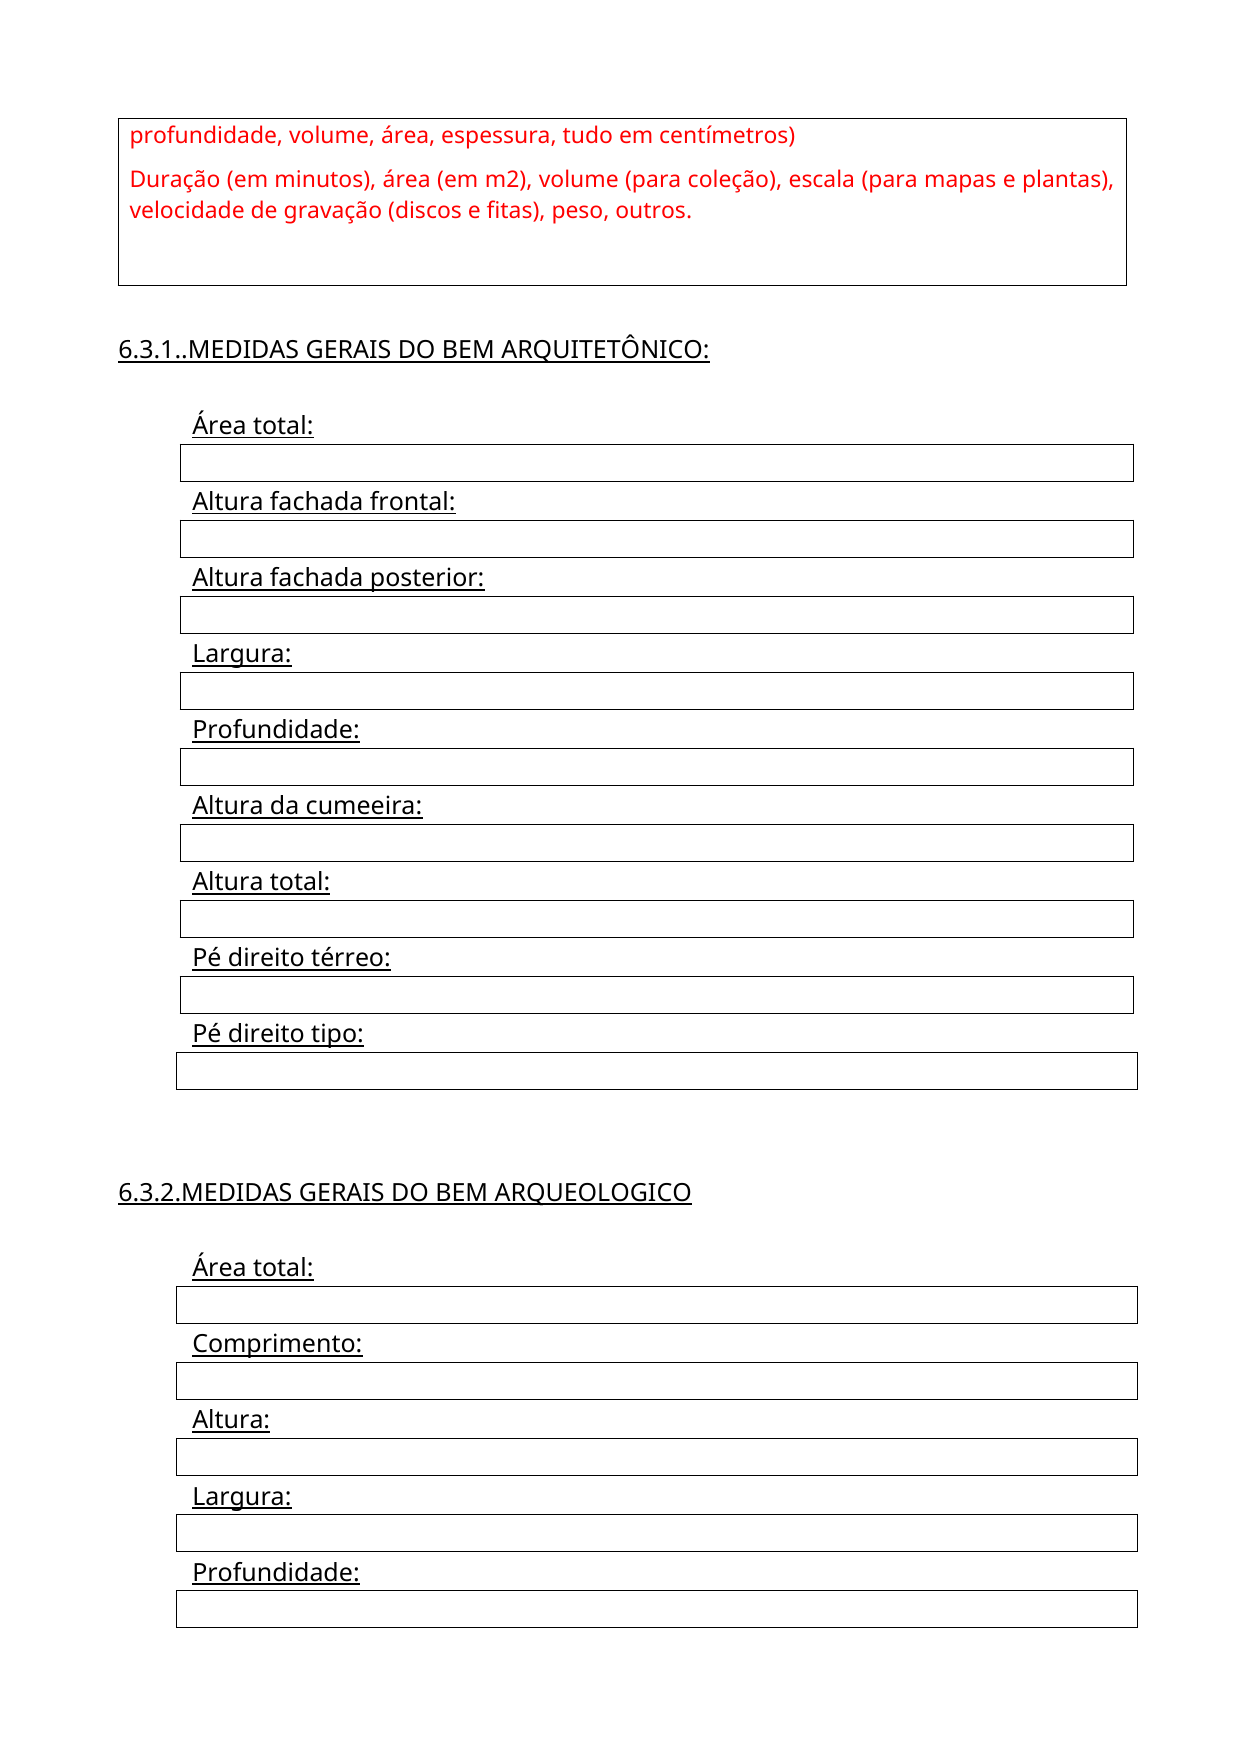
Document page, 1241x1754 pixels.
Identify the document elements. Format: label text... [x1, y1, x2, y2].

table_header [177, 1515, 1137, 1551]
table_header [181, 445, 1133, 481]
text Largura: [192, 636, 1122, 670]
text Altura fachada posterior: [192, 560, 1122, 594]
text Pé direito tipo: [192, 1016, 1122, 1050]
text Profundidade: [192, 1554, 1122, 1588]
text Pé direito térreo: [192, 940, 1122, 974]
table_header profundidade, volume, área, espessura, tudo em centímetros) Duração (em minutos), área (em m2), volume (para coleção), escala (para mapas e plantas), velocidade de gravação (discos e fitas), peso, outros. [119, 119, 1126, 284]
text Profundidade: [192, 712, 1122, 746]
table_header [181, 977, 1133, 1013]
text Área total: [192, 1250, 1122, 1284]
table_header [181, 749, 1133, 785]
text 6.3.2.MEDIDAS GERAIS DO BEM ARQUEOLOGICO [118, 1174, 1122, 1208]
table_header [181, 673, 1133, 709]
table_header [181, 597, 1133, 633]
table_header [177, 1287, 1137, 1323]
text Área total: [192, 408, 1122, 442]
table_header [177, 1363, 1137, 1399]
text Altura total: [192, 864, 1122, 898]
table_header [181, 521, 1133, 557]
text Altura fachada frontal: [192, 484, 1122, 518]
text 6.3.1..MEDIDAS GERAIS DO BEM ARQUITETÔNICO: [118, 332, 1122, 366]
text Altura: [192, 1402, 1122, 1436]
text Comprimento: [192, 1326, 1122, 1360]
table_header [177, 1053, 1137, 1089]
text Altura da cumeeira: [192, 788, 1122, 822]
text Largura: [192, 1478, 1122, 1512]
table_header [181, 901, 1133, 937]
table_header [181, 825, 1133, 861]
table_header [177, 1439, 1137, 1475]
table_header [177, 1591, 1137, 1627]
